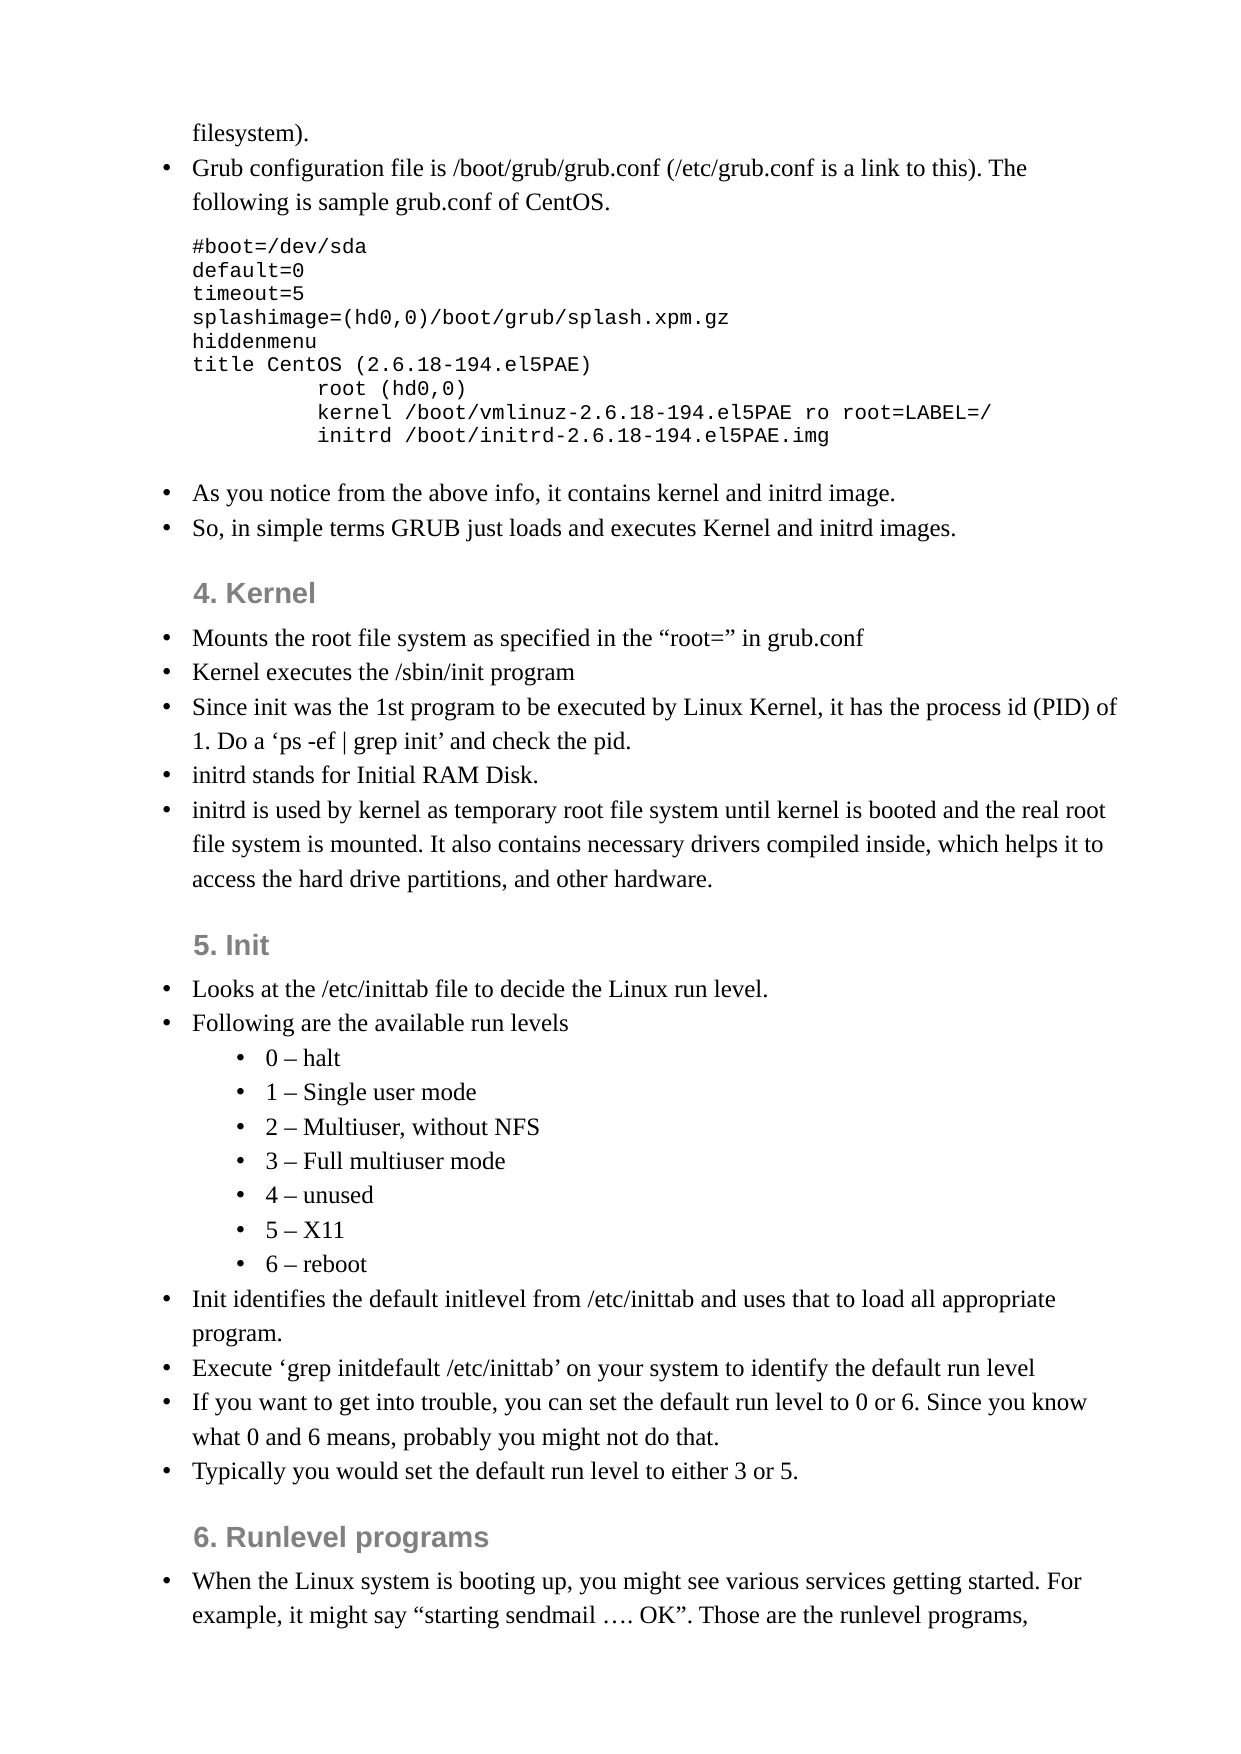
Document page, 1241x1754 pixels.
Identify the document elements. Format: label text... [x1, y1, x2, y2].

list 2 – Multiuser, without NFS [236, 1112, 1122, 1140]
list Kernel executes the /sbin/init program [162, 657, 1122, 686]
list Init identifies the default initlevel from /etc/inittab and uses that to load all appropriate program. [162, 1284, 1122, 1347]
list filesystem). [162, 118, 1122, 147]
list Since init was the 1st program to be executed by Linux Kernel, it has the process id (PID) of 1. Do a ‘ps -ef | grep init’ and check the pid. [162, 692, 1122, 755]
list initrd stands for Initial RAM Disk. [162, 761, 1122, 789]
list kernel /boot/vmlinuz-2.6.18-194.el5PAE ro root=LABEL=/ [162, 402, 1122, 425]
list 0 – halt [236, 1043, 1122, 1071]
list If you want to get into trouble, you can set the default run level to 0 or 6. Since you know what 0 and 6 means, probably you might not do that. [162, 1387, 1122, 1451]
list As you notice from the above info, it contains kernel and initrd image. [162, 478, 1122, 507]
subtitle 5. Init [118, 928, 1122, 961]
list 6 – reboot [236, 1249, 1122, 1278]
list Grub configuration file is /boot/grub/grub.conf (/etc/grub.conf is a link to this). The following is sample grub.conf of CentOS. [162, 153, 1122, 216]
subtitle 6. Runlevel programs [118, 1520, 1122, 1553]
list Looks at the /etc/inittab file to decide the Linux run level. [162, 974, 1122, 1002]
list Typically you would set the default run level to either 3 or 5. [162, 1456, 1122, 1485]
list initrd is used by kernel as temporary root file system until kernel is booted and the real root file system is mounted. It also contains necessary drivers compiled inside, which helps it to access the hard drive partitions, and other hardware. [162, 795, 1122, 893]
list #boot=/dev/sda [162, 236, 1122, 260]
list Mounts the root file system as specified in the “root=” in grub.conf [162, 623, 1122, 651]
list splashimage=(hd0,0)/boot/grub/splash.xpm.gz [162, 307, 1122, 331]
list 1 – Single user mode [236, 1077, 1122, 1106]
list So, in simple terms GRUB just loads and executes Kernel and initrd images. [162, 513, 1122, 542]
list 5 – X11 [236, 1215, 1122, 1244]
list 3 – Full multiuser mode [236, 1146, 1122, 1175]
list timeout=5 [162, 283, 1122, 307]
list title CentOS (2.6.18-194.el5PAE) [162, 354, 1122, 378]
list root (hd0,0) [162, 378, 1122, 402]
list hiddenmenu [162, 331, 1122, 354]
list initrd /boot/initrd-2.6.18-194.el5PAE.img [162, 425, 1122, 449]
list Following are the available run levels [162, 1008, 1122, 1037]
list default=0 [162, 260, 1122, 283]
list Execute ‘grep initdefault /etc/inittab’ on your system to identify the default run level [162, 1353, 1122, 1382]
list 4 – unused [236, 1181, 1122, 1209]
list When the Linux system is booting up, you might see various services getting started. For example, it might say “starting sendmail …. OK”. Those are the runlevel programs, [162, 1566, 1122, 1629]
subtitle 4. Kernel [118, 577, 1122, 610]
